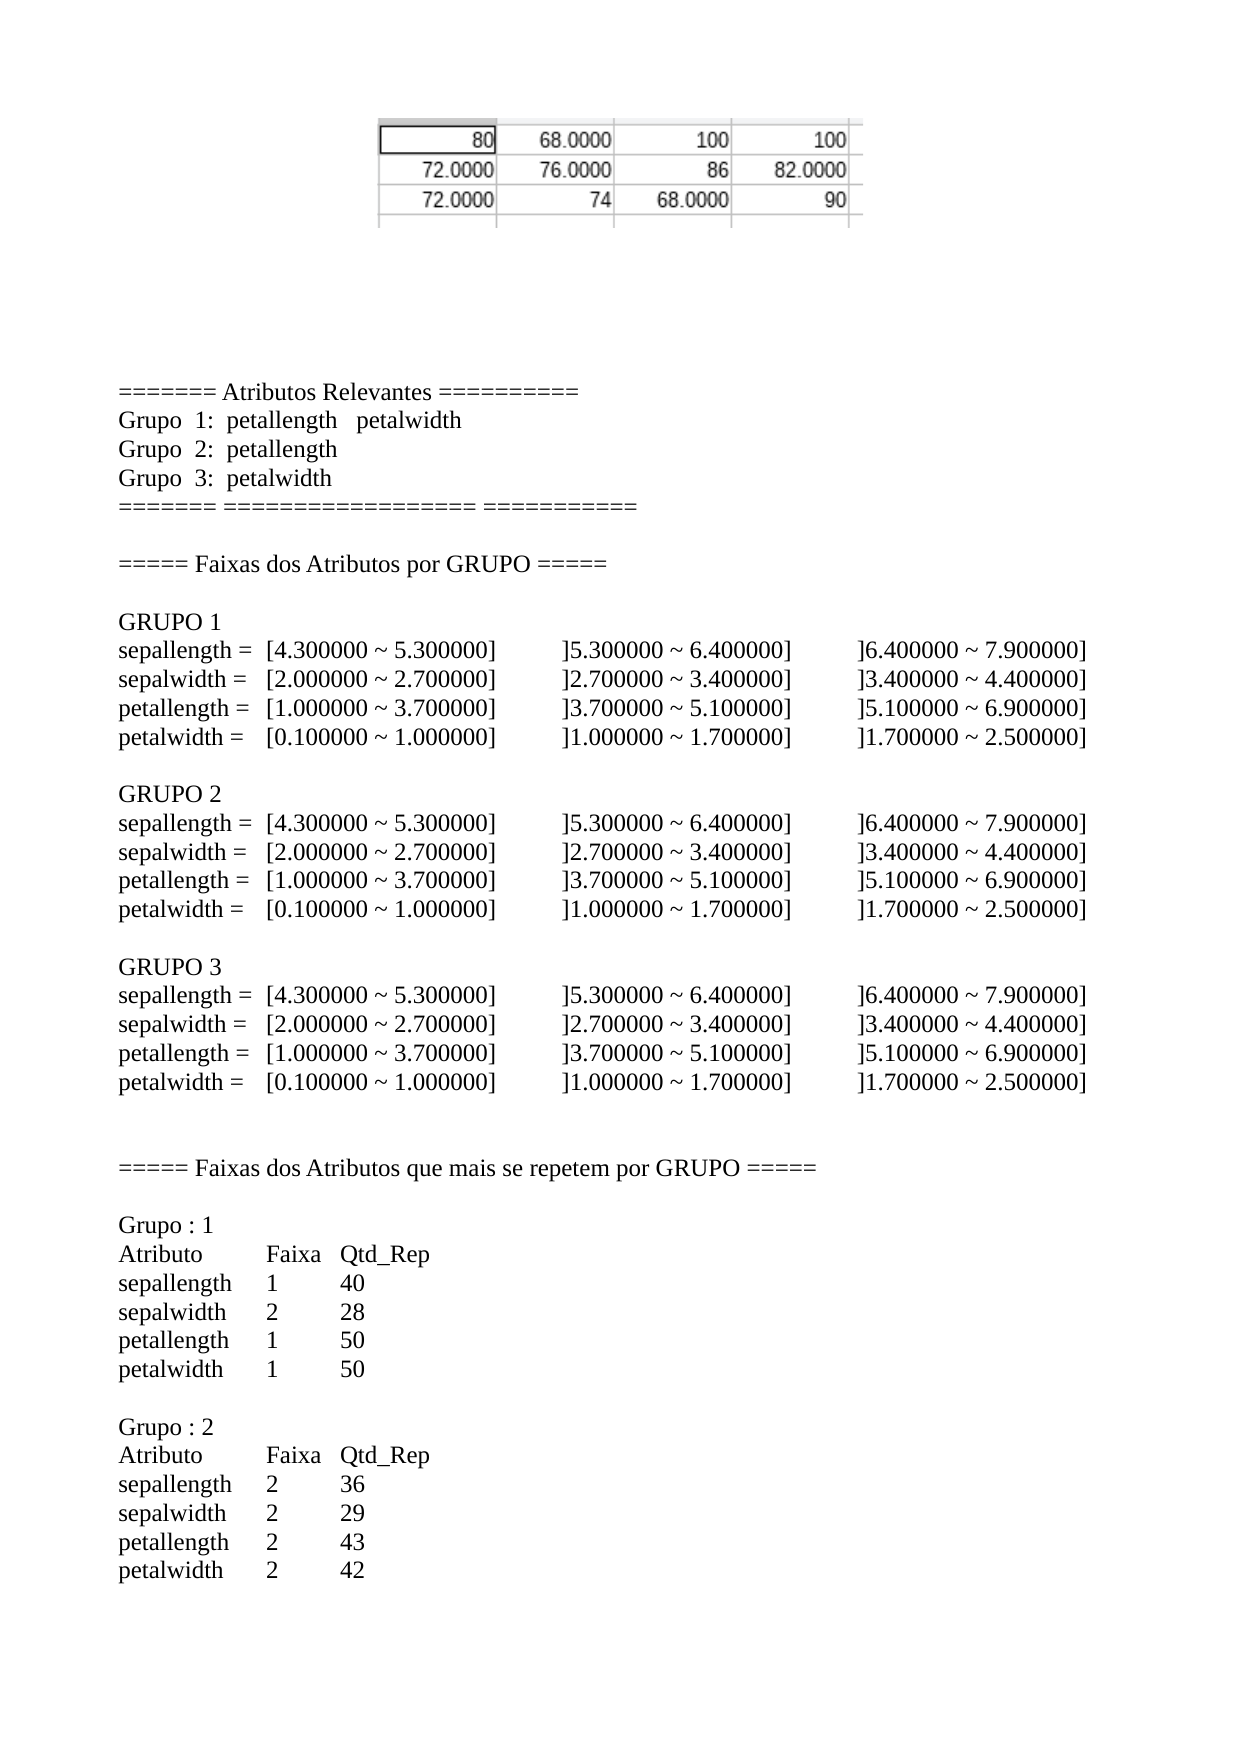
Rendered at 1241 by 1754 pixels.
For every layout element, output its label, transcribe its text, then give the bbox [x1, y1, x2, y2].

text Grupo 1: petallength petalwidth [118, 406, 1122, 434]
text Grupo 3: petalwidth [118, 463, 1122, 492]
text petalwidth 1 50 [118, 1354, 1122, 1383]
text sepalwidth = [2.000000 ~ 2.700000] ]2.700000 ~ 3.400000] ]3.400000 ~ 4.400000] [118, 1009, 1122, 1038]
text ======= Atributos Relevantes ========== [118, 377, 1122, 406]
text petallength 2 43 [118, 1527, 1122, 1556]
text sepallength 1 40 [118, 1268, 1122, 1297]
text ======= ================== =========== [118, 492, 1122, 521]
text sepallength 2 36 [118, 1469, 1122, 1498]
text sepallength = [4.300000 ~ 5.300000] ]5.300000 ~ 6.400000] ]6.400000 ~ 7.900000] [118, 808, 1122, 837]
text sepalwidth = [2.000000 ~ 2.700000] ]2.700000 ~ 3.400000] ]3.400000 ~ 4.400000] [118, 664, 1122, 693]
text petalwidth = [0.100000 ~ 1.000000] ]1.000000 ~ 1.700000] ]1.700000 ~ 2.500000] [118, 894, 1122, 923]
text ===== Faixas dos Atributos que mais se repetem por GRUPO ===== [118, 1153, 1122, 1182]
text petalwidth = [0.100000 ~ 1.000000] ]1.000000 ~ 1.700000] ]1.700000 ~ 2.500000] [118, 1067, 1122, 1096]
text ===== Faixas dos Atributos por GRUPO ===== [118, 549, 1122, 578]
text petallength 1 50 [118, 1326, 1122, 1354]
text sepallength = [4.300000 ~ 5.300000] ]5.300000 ~ 6.400000] ]6.400000 ~ 7.900000] [118, 636, 1122, 664]
text GRUPO 3 [118, 952, 1122, 981]
text GRUPO 1 [118, 607, 1122, 636]
text sepalwidth 2 29 [118, 1498, 1122, 1527]
text petalwidth = [0.100000 ~ 1.000000] ]1.000000 ~ 1.700000] ]1.700000 ~ 2.500000] [118, 722, 1122, 751]
text petalwidth 2 42 [118, 1556, 1122, 1584]
text petallength = [1.000000 ~ 3.700000] ]3.700000 ~ 5.100000] ]5.100000 ~ 6.900000] [118, 1038, 1122, 1067]
text Atributo Faixa Qtd_Rep [118, 1441, 1122, 1469]
text Grupo 2: petallength [118, 434, 1122, 463]
text sepalwidth = [2.000000 ~ 2.700000] ]2.700000 ~ 3.400000] ]3.400000 ~ 4.400000] [118, 837, 1122, 866]
text petallength = [1.000000 ~ 3.700000] ]3.700000 ~ 5.100000] ]5.100000 ~ 6.900000] [118, 693, 1122, 722]
text Grupo : 2 [118, 1412, 1122, 1441]
text sepalwidth 2 28 [118, 1297, 1122, 1326]
text sepallength = [4.300000 ~ 5.300000] ]5.300000 ~ 6.400000] ]6.400000 ~ 7.900000] [118, 981, 1122, 1009]
text GRUPO 2 [118, 779, 1122, 808]
picture [377, 118, 864, 228]
text petallength = [1.000000 ~ 3.700000] ]3.700000 ~ 5.100000] ]5.100000 ~ 6.900000] [118, 866, 1122, 894]
text Atributo Faixa Qtd_Rep [118, 1239, 1122, 1268]
text Grupo : 1 [118, 1211, 1122, 1239]
